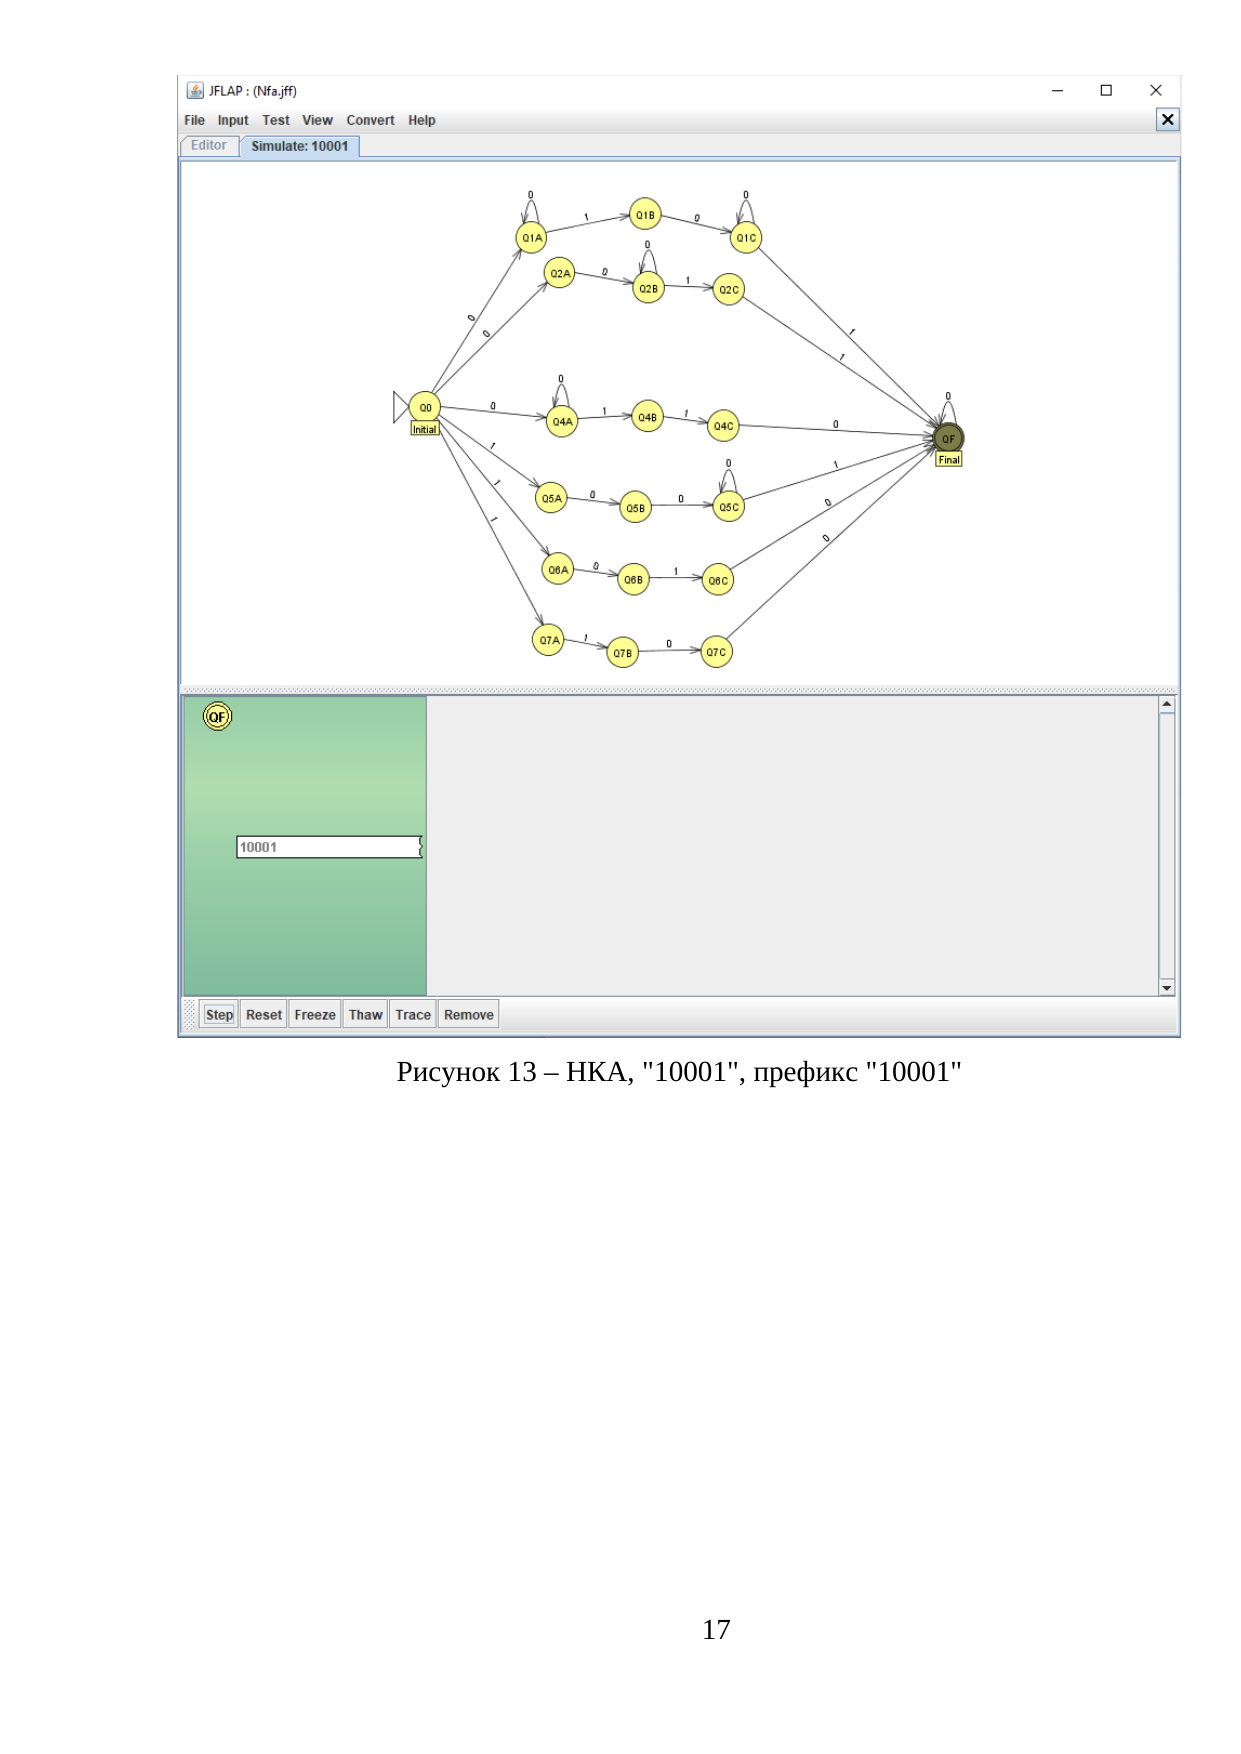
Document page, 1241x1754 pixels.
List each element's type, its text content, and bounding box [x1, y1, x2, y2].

text Рисунок 13 – НКА, "10001", префикс "10001" [177, 1038, 1181, 1088]
picture [177, 75, 1182, 1038]
